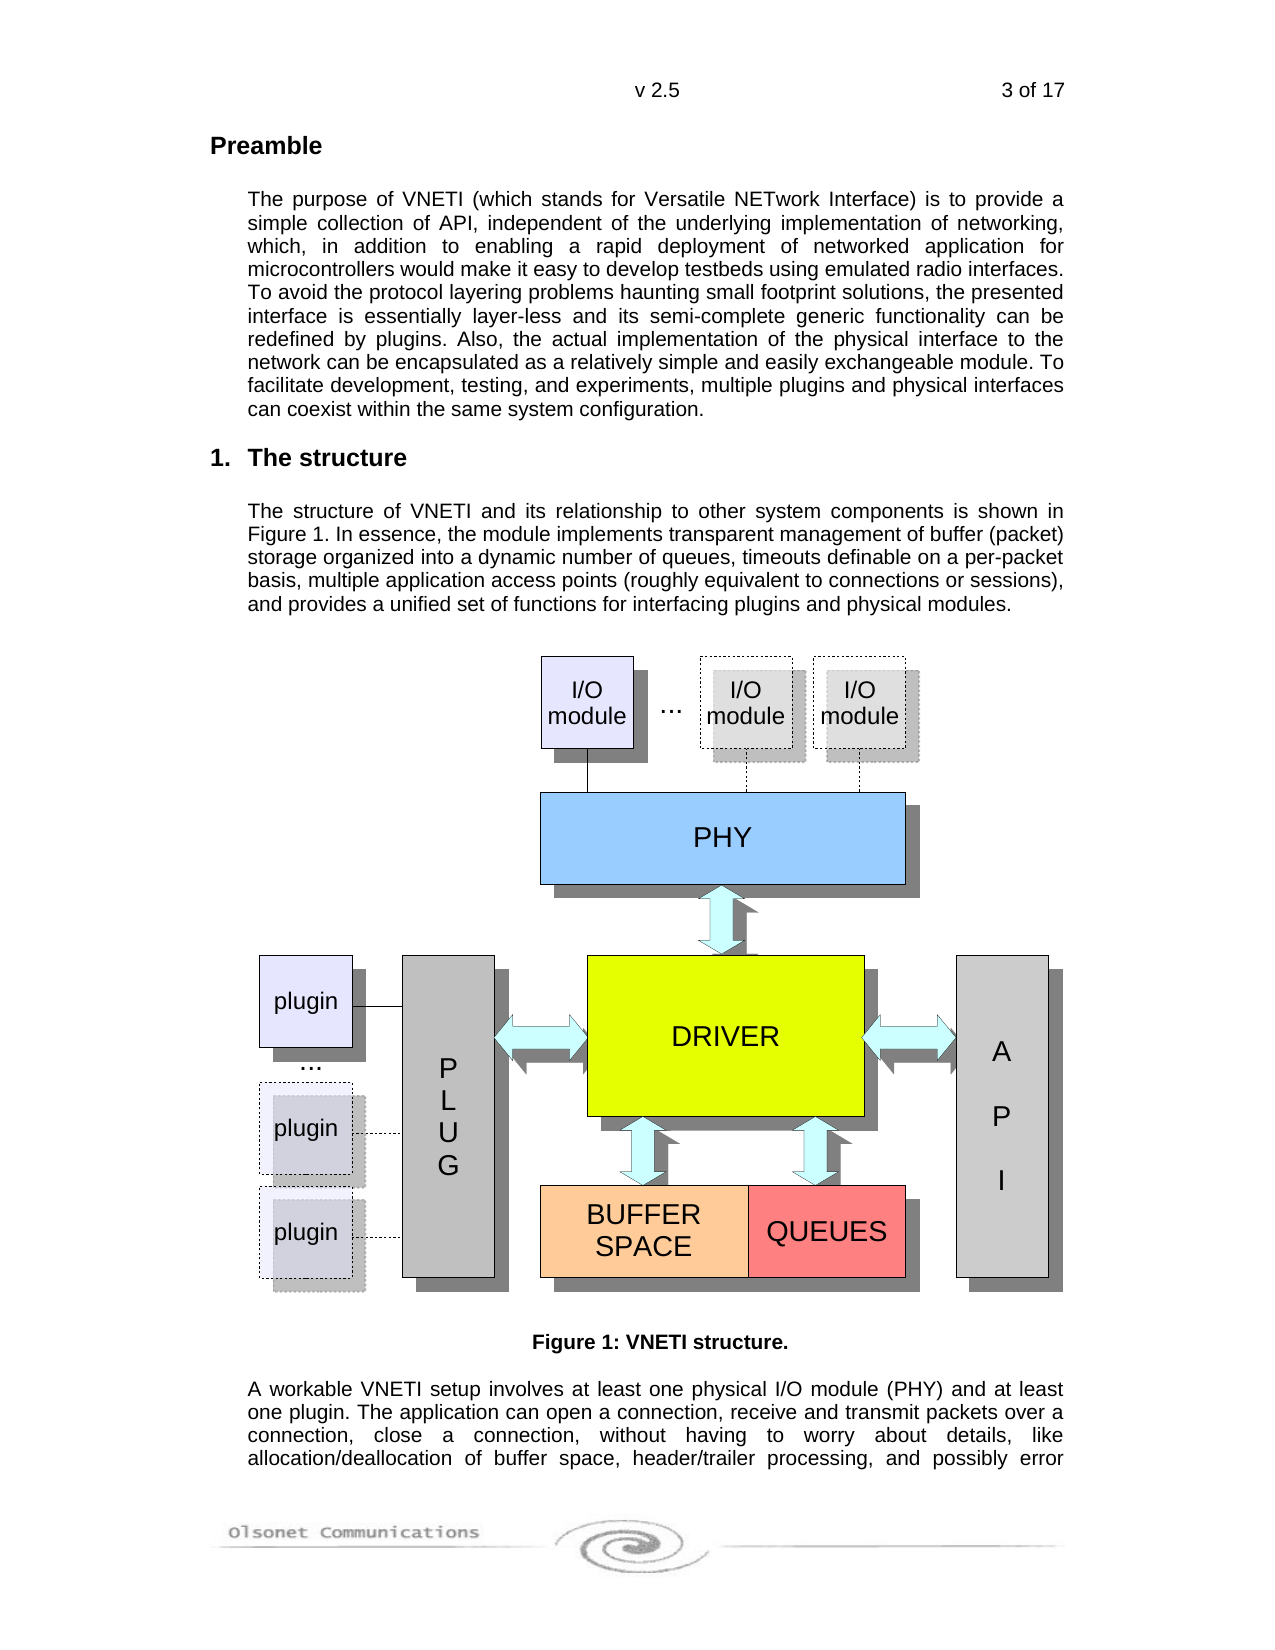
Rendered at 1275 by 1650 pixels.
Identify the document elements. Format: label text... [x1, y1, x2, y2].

subtitle The structure [210, 443, 1065, 471]
text The purpose of VNETI (which stands for Versatile NETwork Interface) is to provide a simple collection of API, independent of the underlying implementation of networking, which, in addition to enabling a rapid deployment of networked application for microcontrollers would make it easy to develop testbeds using emulated radio interfaces. To avoid the protocol layering problems haunting small footprint solutions, the presented interface is essentially layer-less and its semi-complete generic functionality can be redefined by plugins. Also, the actual implementation of the physical interface to the network can be encapsulated as a relatively simple and easily exchangeable module. To facilitate development, testing, and experiments, multiple plugins and physical interfaces can coexist within the same system configuration. [247, 188, 1065, 420]
subtitle Preamble [210, 132, 1065, 160]
text A workable VNETI setup involves at least one physical I/O module (PHY) and at least one plugin. The application can open a connection, receive and transmit packets over a connection, close a connection, without having to worry about details, like allocation/deallocation of buffer space, header/trailer processing, and possibly error [247, 1377, 1065, 1470]
picture [210, 1504, 1065, 1596]
text The structure of VNETI and its relationship to other system components is shown in Figure 1. In essence, the module implements transparent management of buffer (packet) storage organized into a dynamic number of queues, timeouts definable on a per-packet basis, multiple application access points (roughly equivalent to connections or sessions), and provides a unified set of functions for interfacing plugins and physical modules. [247, 499, 1065, 616]
text Figure 1: VNETI structure. [256, 1331, 1065, 1354]
